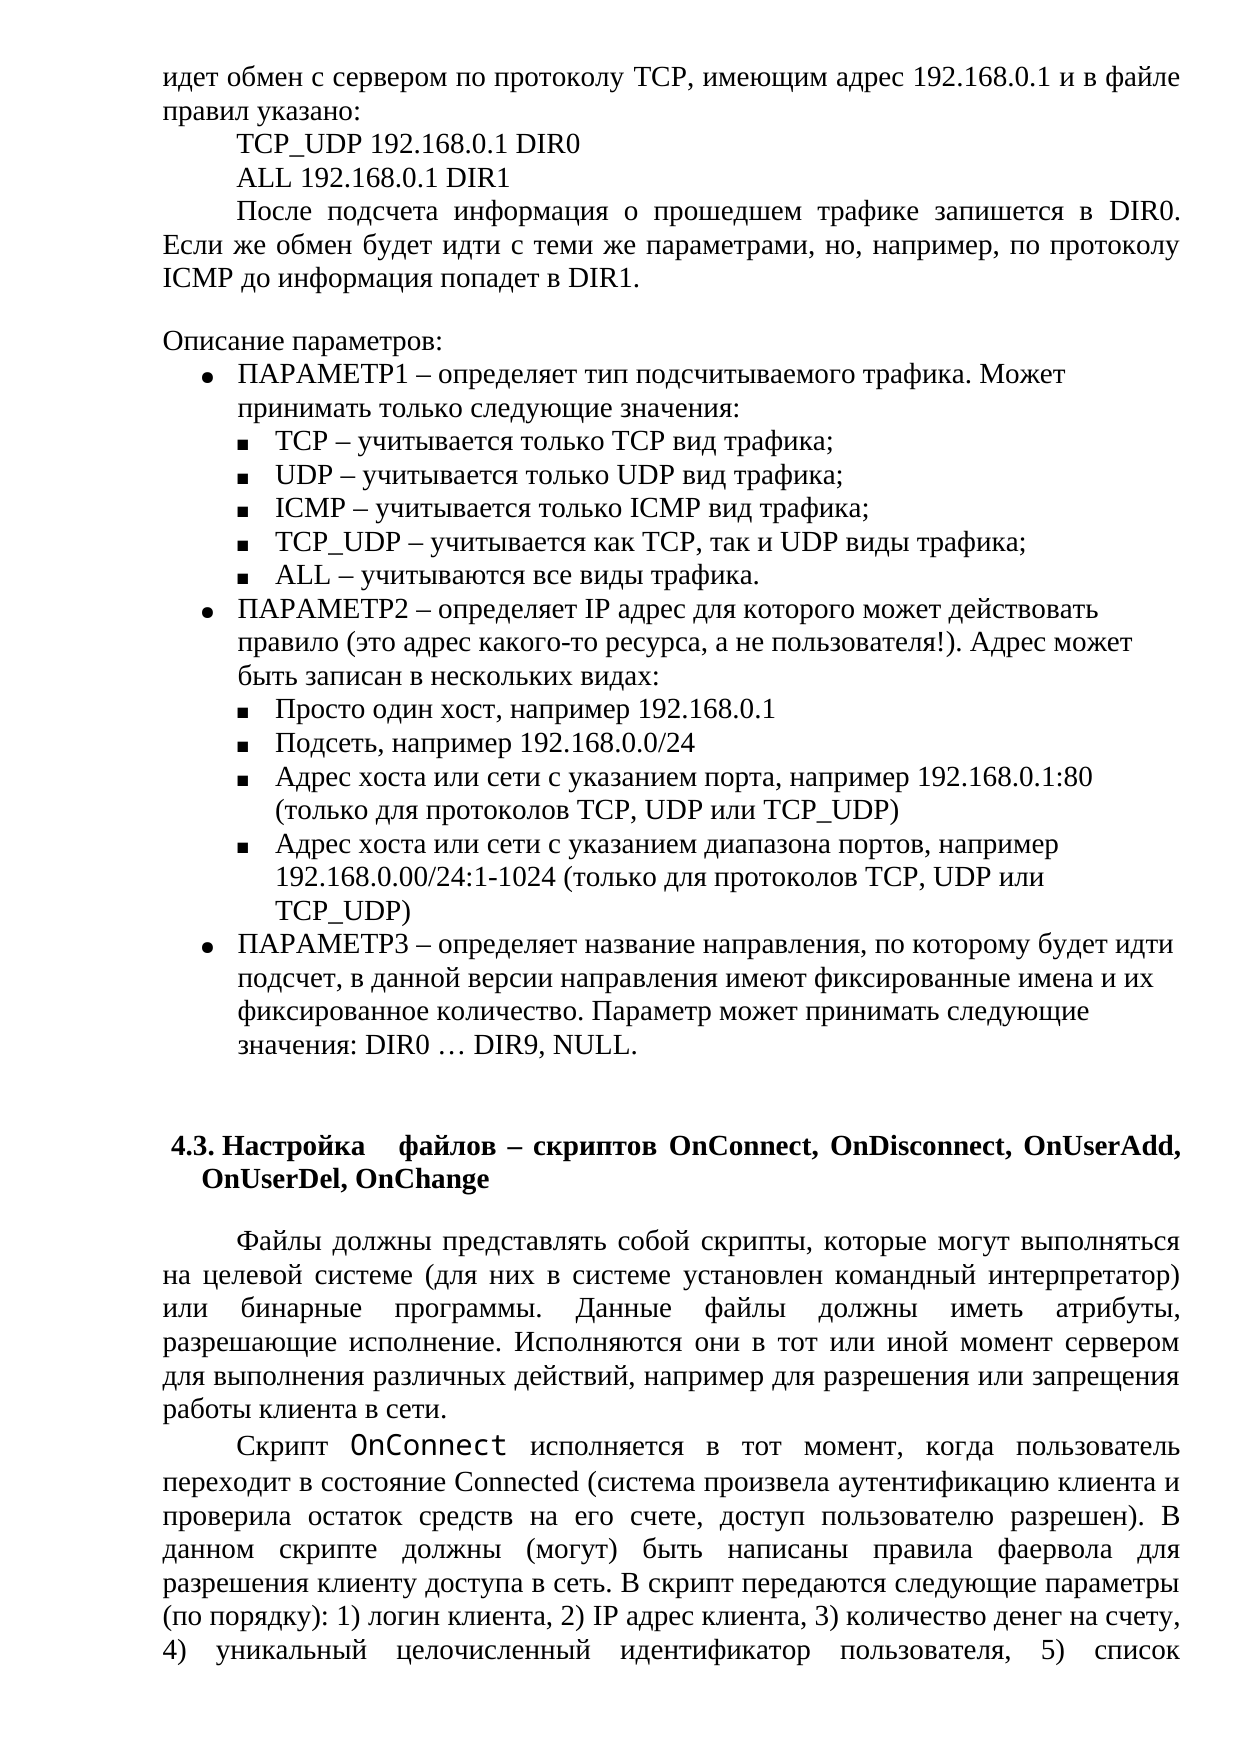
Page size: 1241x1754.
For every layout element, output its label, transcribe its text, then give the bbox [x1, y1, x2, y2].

list ICMP – учитывается только ICMP вид трафика; [237, 490, 1181, 524]
text идет обмен с сервером по протоколу TCP, имеющим адрес 192.168.0.1 и в файле правил указано: [162, 59, 1181, 126]
list ПАРАМЕТР1 – определяет тип подсчитываемого трафика. Может принимать только следующие значения: [200, 356, 1181, 423]
list Подсеть, например 192.168.0.0/24 [237, 725, 1181, 759]
list Адрес хоста или сети с указанием порта, например 192.168.0.1:80 (только для протоколов TCP, UDP или TCP_UDP) [237, 759, 1181, 826]
text Описание параметров: [88, 323, 1181, 356]
list Настройка файлов – скриптов OnConnect, OnDisconnect, OnUserAdd, OnUserDel, OnChange [163, 1128, 1181, 1195]
list TCP – учитывается только TCP вид трафика; [237, 423, 1181, 457]
text ALL 192.168.0.1 DIR1 [88, 160, 1181, 193]
list UDP – учитывается только UDP вид трафика; [237, 457, 1181, 490]
list ПАРАМЕТР2 – определяет IP адрес для которого может действовать правило (это адрес какого-то ресурса, а не пользователя!). Адрес может быть записан в нескольких видах: [200, 591, 1181, 692]
list ALL – учитываются все виды трафика. [237, 557, 1181, 591]
list ПАРАМЕТР3 – определяет название направления, по которому будет идти подсчет, в данной версии направления имеют фиксированные имена и их фиксированное количество. Параметр может принимать следующие значения: DIR0 … DIR9, NULL. [200, 926, 1181, 1061]
list TCP_UDP – учитывается как TCP, так и UDP виды трафика; [237, 524, 1181, 557]
text TCP_UDP 192.168.0.1 DIR0 [88, 126, 1181, 160]
text После подсчета информация о прошедшем трафике запишется в DIR0. Если же обмен будет идти с теми же параметрами, но, например, по протоколу ICMP до информация попадет в DIR1. [162, 193, 1181, 294]
text Скрипт OnConnect исполняется в тот момент, когда пользователь переходит в состояние Connected (система произвела аутентификацию клиента и проверила остаток средств на его счете, доступ пользователю разрешен). В данном скрипте должны (могут) быть написаны правила фаервола для разрешения клиенту доступа в сеть. В скрипт передаются следующие параметры (по порядку): 1) логин клиента, 2) IP адрес клиента, 3) количество денег на счету, 4) уникальный целочисленный идентификатор пользователя, 5) список [162, 1425, 1181, 1666]
text Файлы должны представлять собой скрипты, которые могут выполняться на целевой системе (для них в системе установлен командный интерпретатор) или бинарные программы. Данные файлы должны иметь атрибуты, разрешающие исполнение. Исполняются они в тот или иной момент сервером для выполнения различных действий, например для разрешения или запрещения работы клиента в сети. [162, 1223, 1181, 1425]
list Просто один хост, например 192.168.0.1 [237, 692, 1181, 725]
list Адрес хоста или сети с указанием диапазона портов, например 192.168.0.00/24:1-1024 (только для протоколов TCP, UDP или TCP_UDP) [237, 826, 1181, 926]
